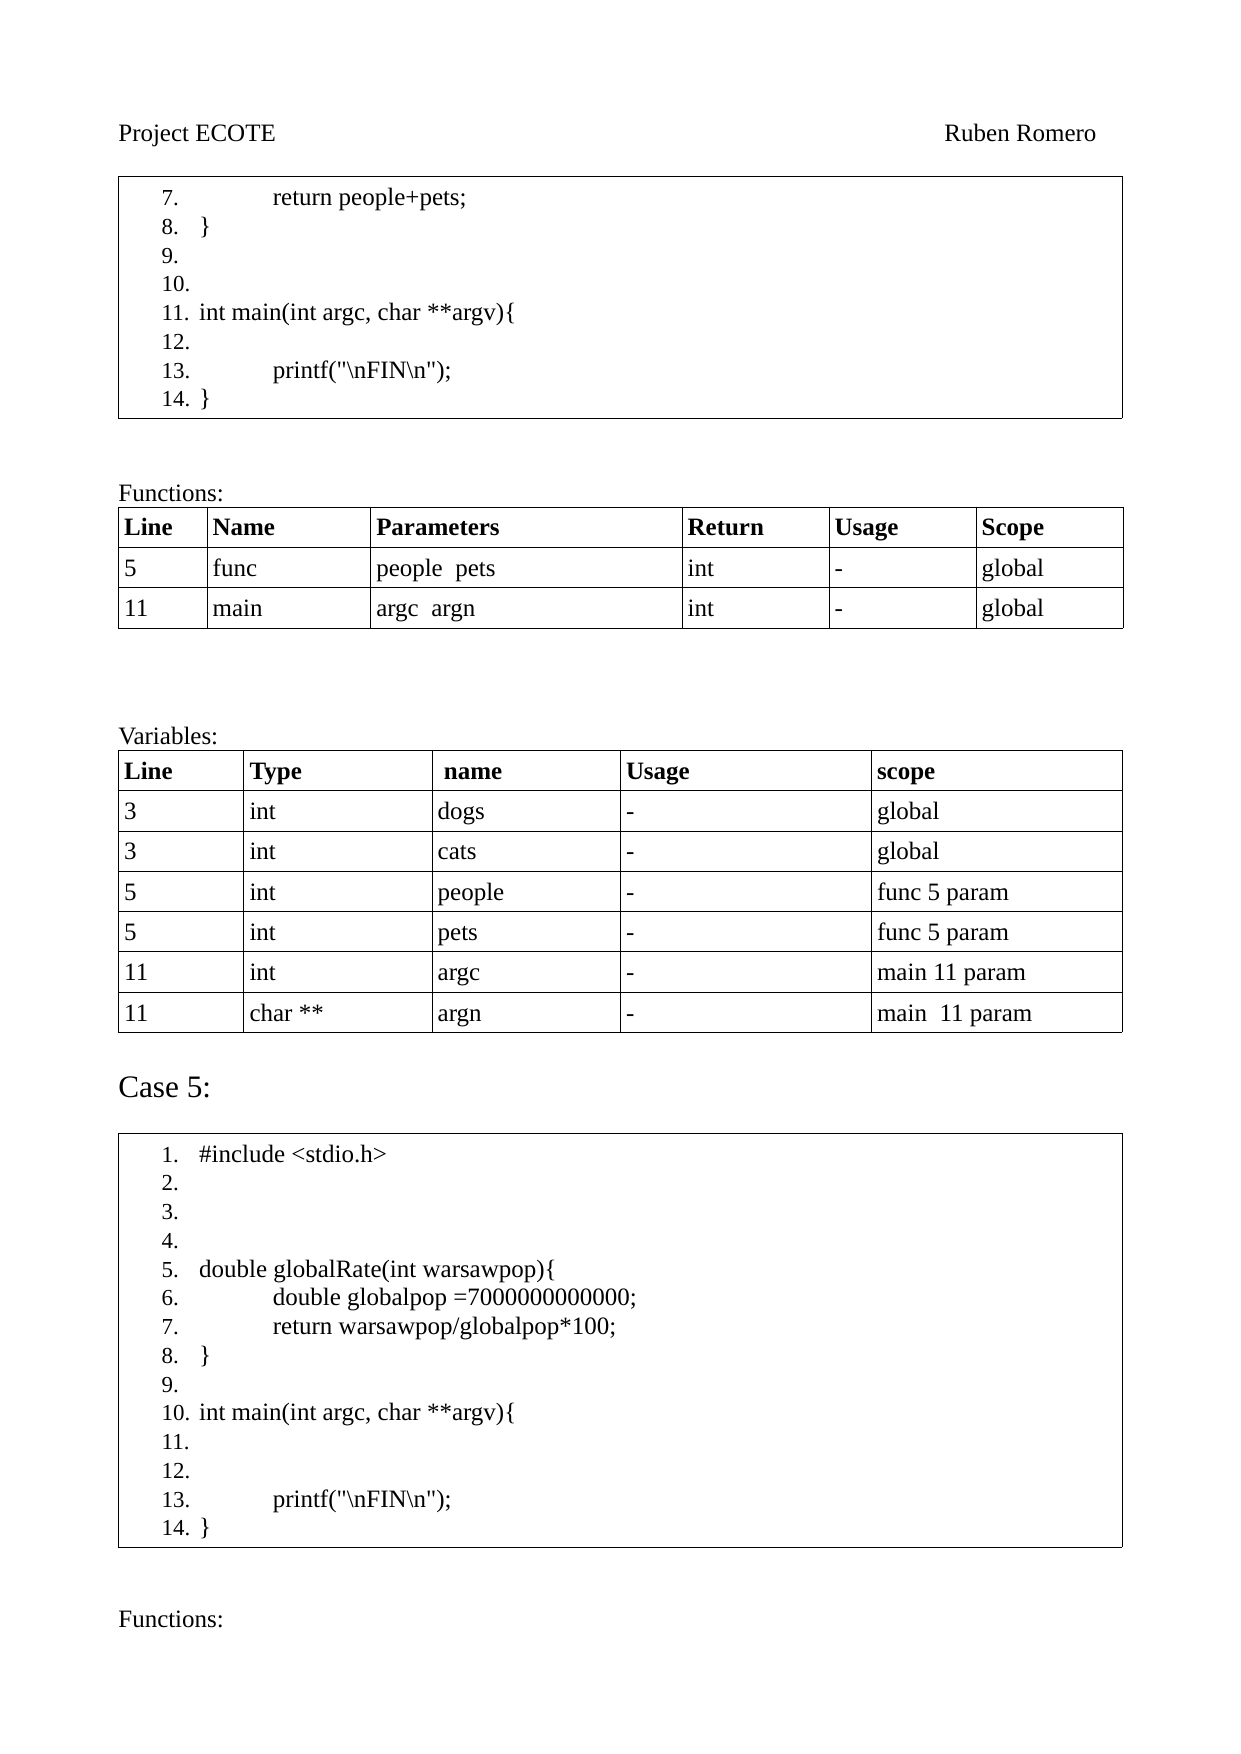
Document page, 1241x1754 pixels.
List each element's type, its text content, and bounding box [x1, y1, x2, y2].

table_cell 11 [119, 952, 243, 992]
table_cell people [433, 872, 620, 911]
table_header Usage [621, 751, 871, 790]
table_cell 11 [119, 588, 207, 628]
table_cell people pets [371, 548, 682, 587]
table_cell int [244, 952, 432, 992]
table_cell char ** [244, 993, 432, 1032]
table_cell - [621, 912, 871, 951]
table_cell global [872, 791, 1122, 831]
table_cell global [977, 588, 1123, 628]
table_cell int [244, 832, 432, 871]
table_header name [433, 751, 620, 790]
table_cell int [244, 872, 432, 911]
text Case 5: [118, 1068, 1122, 1104]
table_cell func 5 param [872, 872, 1122, 911]
table_cell 5 [119, 872, 243, 911]
table_cell global [872, 832, 1122, 871]
table_cell - [621, 952, 871, 992]
table_cell 5 [119, 912, 243, 951]
table_cell func 5 param [872, 912, 1122, 951]
table_cell 5 [119, 548, 207, 587]
table_cell argn [433, 993, 620, 1032]
table_header Line [119, 751, 243, 790]
table_cell - [830, 548, 976, 587]
table_cell - [621, 993, 871, 1032]
table_header #include <stdio.h> int dogs, cats; int func(int people, int pets){ return people+pets; } int main(int argc, char **argv){ printf("\nFIN\n"); } [119, 177, 1122, 418]
table_cell main [208, 588, 370, 628]
table_header scope [872, 751, 1122, 790]
table_cell int [244, 912, 432, 951]
table_cell 3 [119, 832, 243, 871]
table_header Line [119, 508, 207, 547]
table_header Usage [830, 508, 976, 547]
table_cell pets [433, 912, 620, 951]
table_cell - [621, 872, 871, 911]
table_cell func [208, 548, 370, 587]
table_header Return [683, 508, 829, 547]
table_header Type [244, 751, 432, 790]
table_header Parameters [371, 508, 682, 547]
table_header Scope [977, 508, 1123, 547]
table_cell dogs [433, 791, 620, 831]
table_cell argc argn [371, 588, 682, 628]
table_cell global [977, 548, 1123, 587]
table_cell int [683, 548, 829, 587]
table_cell - [621, 832, 871, 871]
table_header #include <stdio.h> double globalRate(int warsawpop){ double globalpop =7000000000000; return warsawpop/globalpop*100; } int main(int argc, char **argv){ printf("\nFIN\n"); } [119, 1134, 1122, 1547]
text Variables: [118, 721, 1122, 750]
text Functions: [118, 478, 1122, 507]
table_cell 11 [119, 993, 243, 1032]
text Functions: [118, 1604, 1122, 1633]
table_cell argc [433, 952, 620, 992]
table_header Name [208, 508, 370, 547]
table_cell - [830, 588, 976, 628]
table_cell - [621, 791, 871, 831]
table_cell main 11 param [872, 993, 1122, 1032]
table_cell cats [433, 832, 620, 871]
table_cell main 11 param [872, 952, 1122, 992]
table_cell int [244, 791, 432, 831]
table_cell 3 [119, 791, 243, 831]
table_cell int [683, 588, 829, 628]
